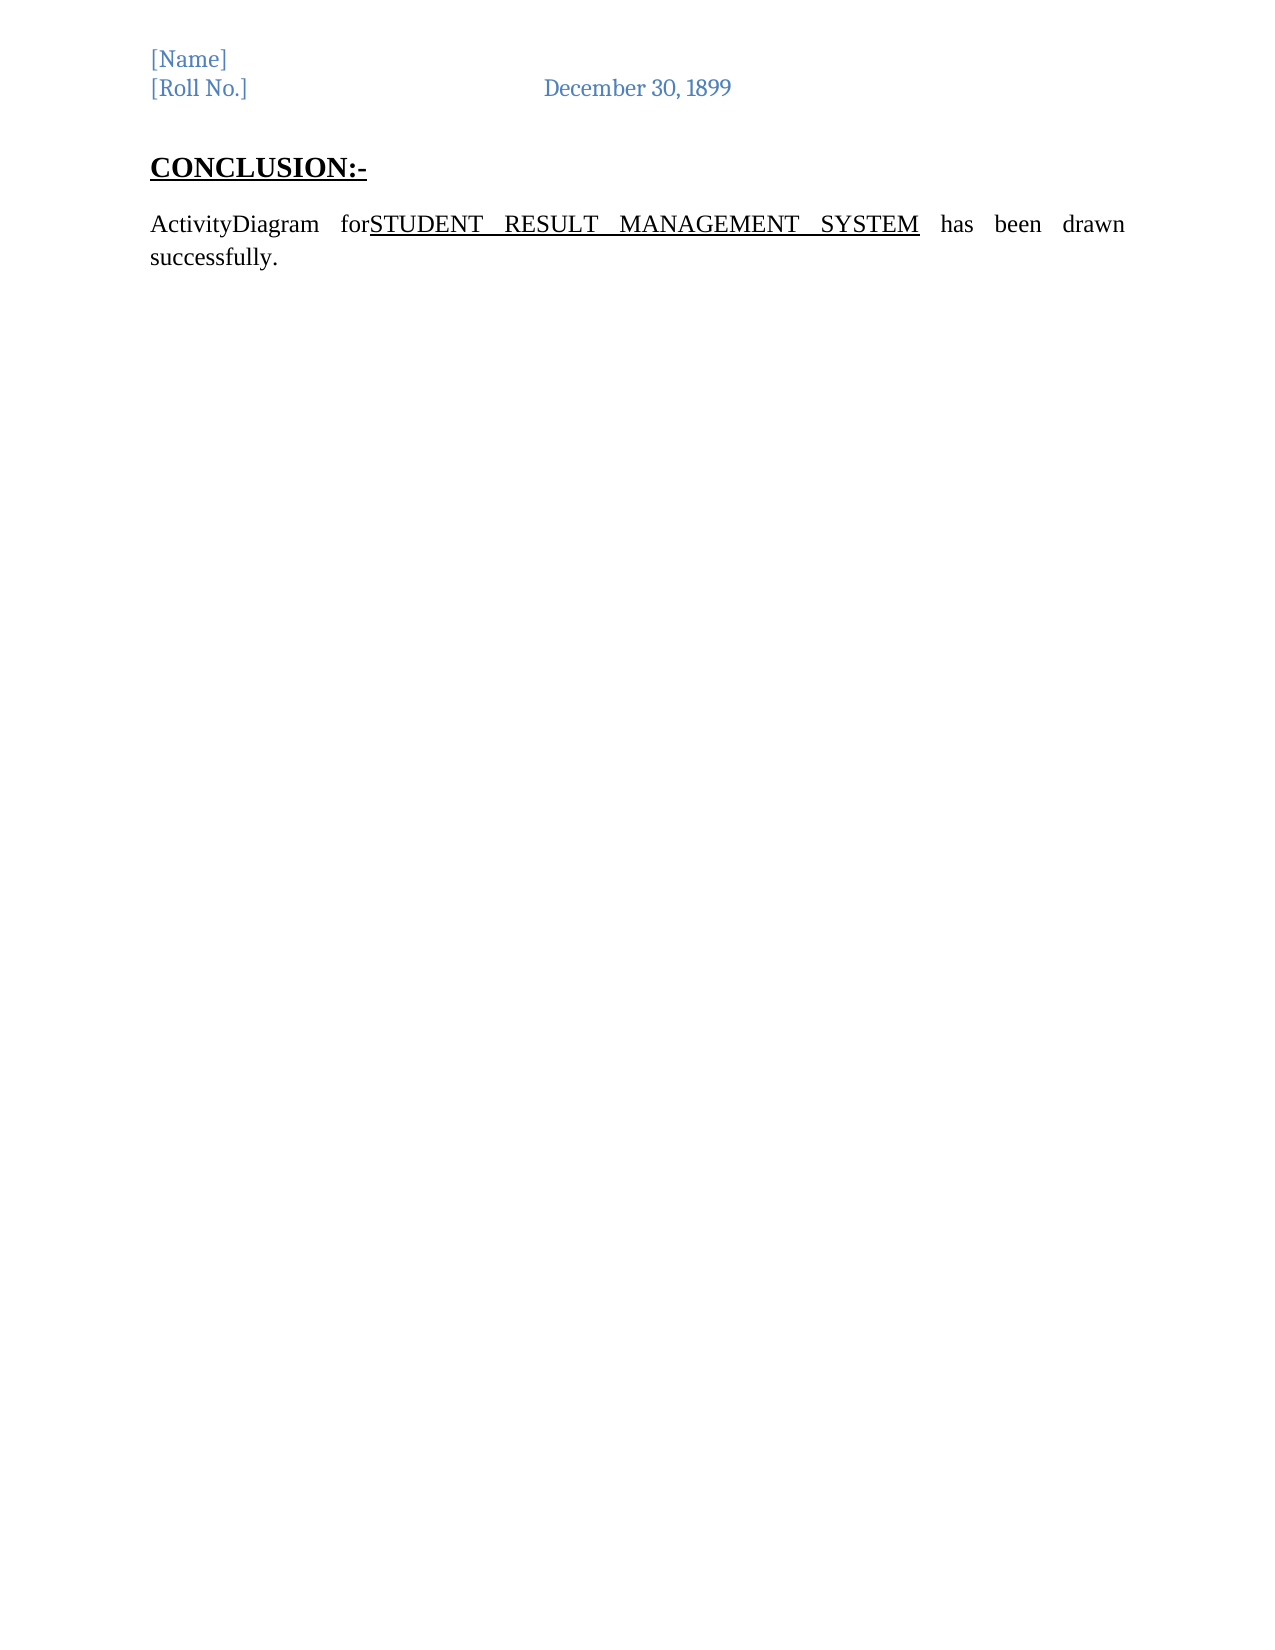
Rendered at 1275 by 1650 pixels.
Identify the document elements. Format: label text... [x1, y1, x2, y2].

text CONCLUSION:- [150, 150, 1125, 183]
text ActivityDiagram forSTUDENT RESULT MANAGEMENT SYSTEM has been drawn successfully. [150, 209, 1125, 271]
